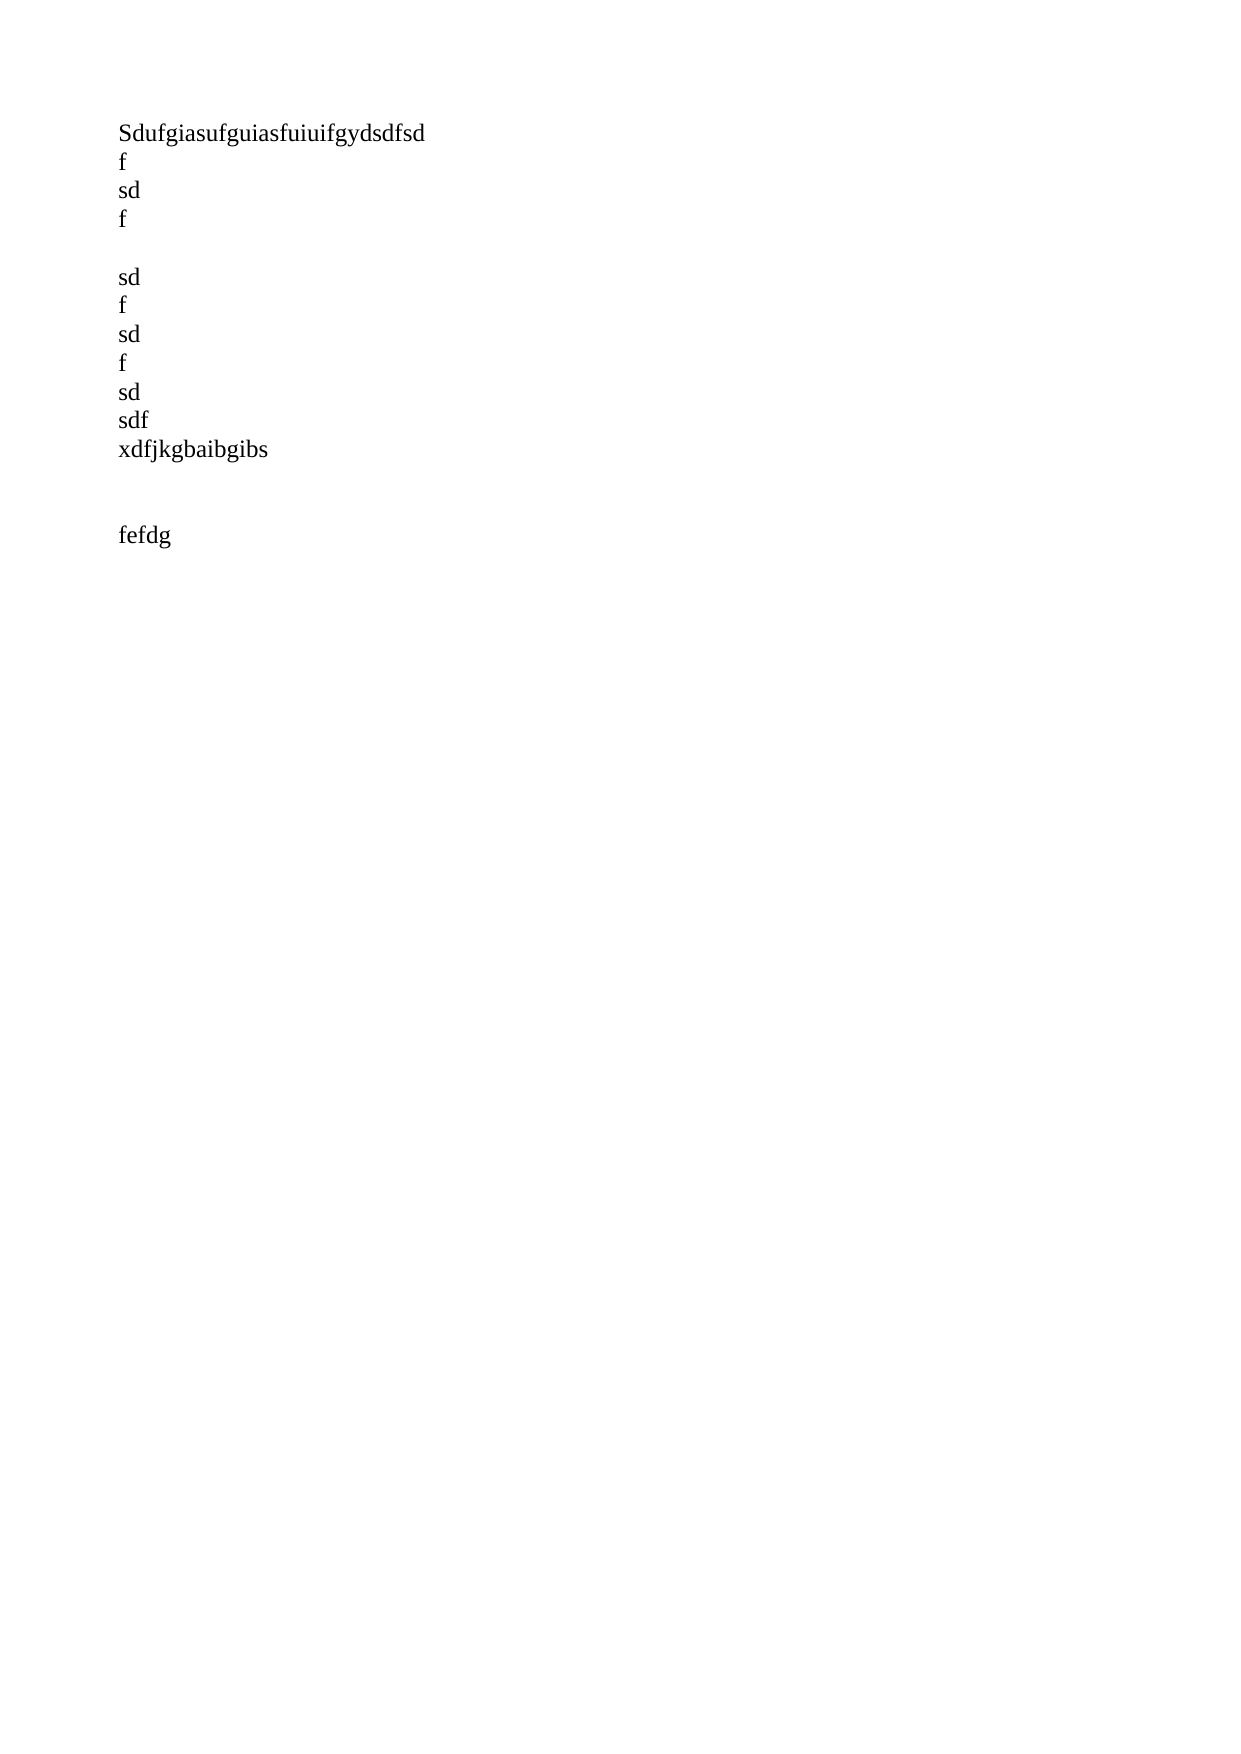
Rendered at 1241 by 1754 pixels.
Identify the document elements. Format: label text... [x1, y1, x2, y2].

text f [118, 348, 1122, 377]
text sd [118, 319, 1122, 348]
text sd [118, 377, 1122, 406]
text xdfjkgbaibgibs [118, 434, 1122, 463]
text fefdg [118, 521, 1122, 549]
text f [118, 291, 1122, 319]
text sd [118, 262, 1122, 291]
text sdf [118, 406, 1122, 434]
text f [118, 204, 1122, 233]
text f [118, 147, 1122, 176]
text Sdufgiasufguiasfuiuifgydsdfsd [118, 118, 1122, 147]
text sd [118, 176, 1122, 204]
